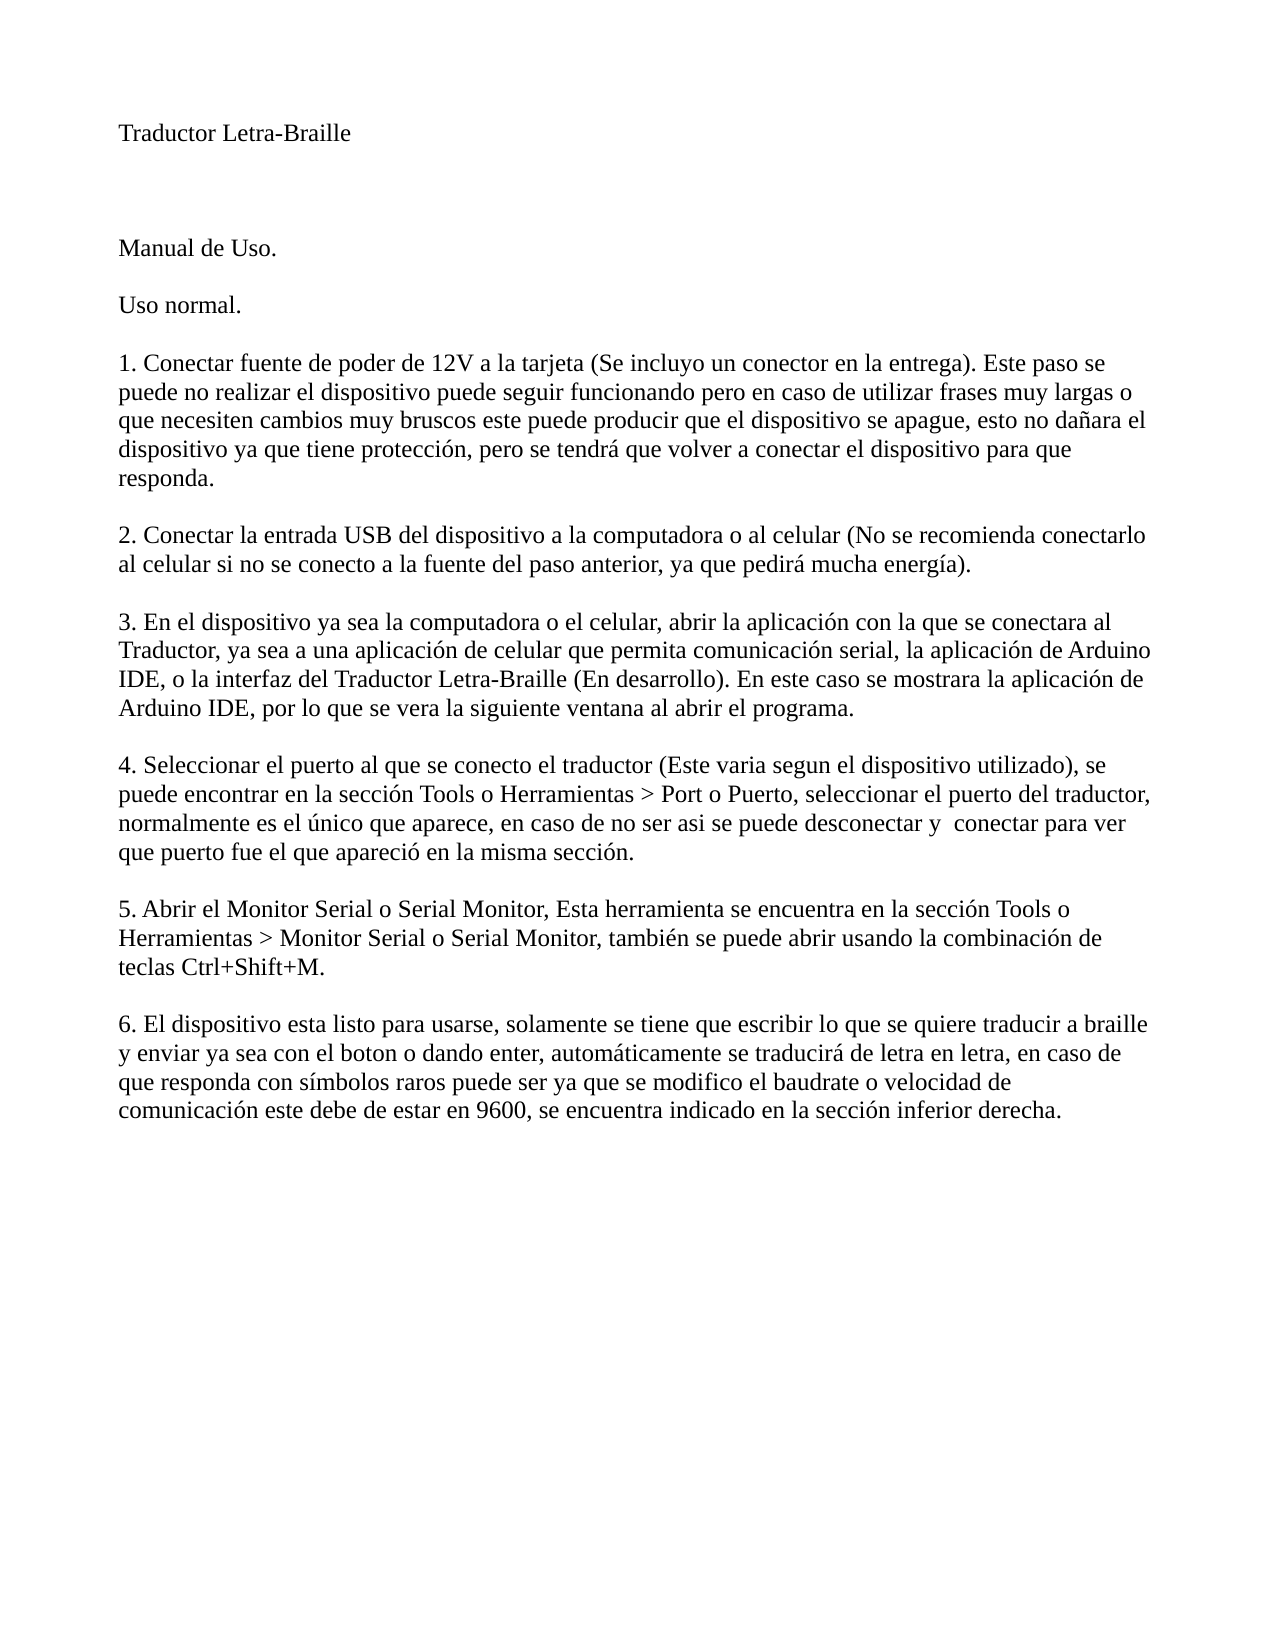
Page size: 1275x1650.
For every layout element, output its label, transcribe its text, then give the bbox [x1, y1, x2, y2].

text 5. Abrir el Monitor Serial o Serial Monitor, Esta herramienta se encuentra en la sección Tools o Herramientas > Monitor Serial o Serial Monitor, también se puede abrir usando la combinación de teclas Ctrl+Shift+M. [118, 894, 1157, 981]
text 1. Conectar fuente de poder de 12V a la tarjeta (Se incluyo un conector en la entrega). Este paso se puede no realizar el dispositivo puede seguir funcionando pero en caso de utilizar frases muy largas o que necesiten cambios muy bruscos este puede producir que el dispositivo se apague, esto no dañara el dispositivo ya que tiene protección, pero se tendrá que volver a conectar el dispositivo para que responda. [118, 348, 1157, 492]
text 4. Seleccionar el puerto al que se conecto el traductor (Este varia segun el dispositivo utilizado), se puede encontrar en la sección Tools o Herramientas > Port o Puerto, seleccionar el puerto del traductor, normalmente es el único que aparece, en caso de no ser asi se puede desconectar y conectar para ver que puerto fue el que apareció en la misma sección. [118, 751, 1157, 866]
text Manual de Uso. [118, 233, 1157, 262]
text 3. En el dispositivo ya sea la computadora o el celular, abrir la aplicación con la que se conectara al Traductor, ya sea a una aplicación de celular que permita comunicación serial, la aplicación de Arduino IDE, o la interfaz del Traductor Letra-Braille (En desarrollo). En este caso se mostrara la aplicación de Arduino IDE, por lo que se vera la siguiente ventana al abrir el programa. [118, 607, 1157, 722]
text 6. El dispositivo esta listo para usarse, solamente se tiene que escribir lo que se quiere traducir a braille y enviar ya sea con el boton o dando enter, automáticamente se traducirá de letra en letra, en caso de que responda con símbolos raros puede ser ya que se modifico el baudrate o velocidad de comunicación este debe de estar en 9600, se encuentra indicado en la sección inferior derecha. [118, 1009, 1157, 1124]
text 2. Conectar la entrada USB del dispositivo a la computadora o al celular (No se recomienda conectarlo al celular si no se conecto a la fuente del paso anterior, ya que pedirá mucha energía). [118, 521, 1157, 578]
text Uso normal. [118, 291, 1157, 319]
text Traductor Letra-Braille [118, 118, 1157, 147]
